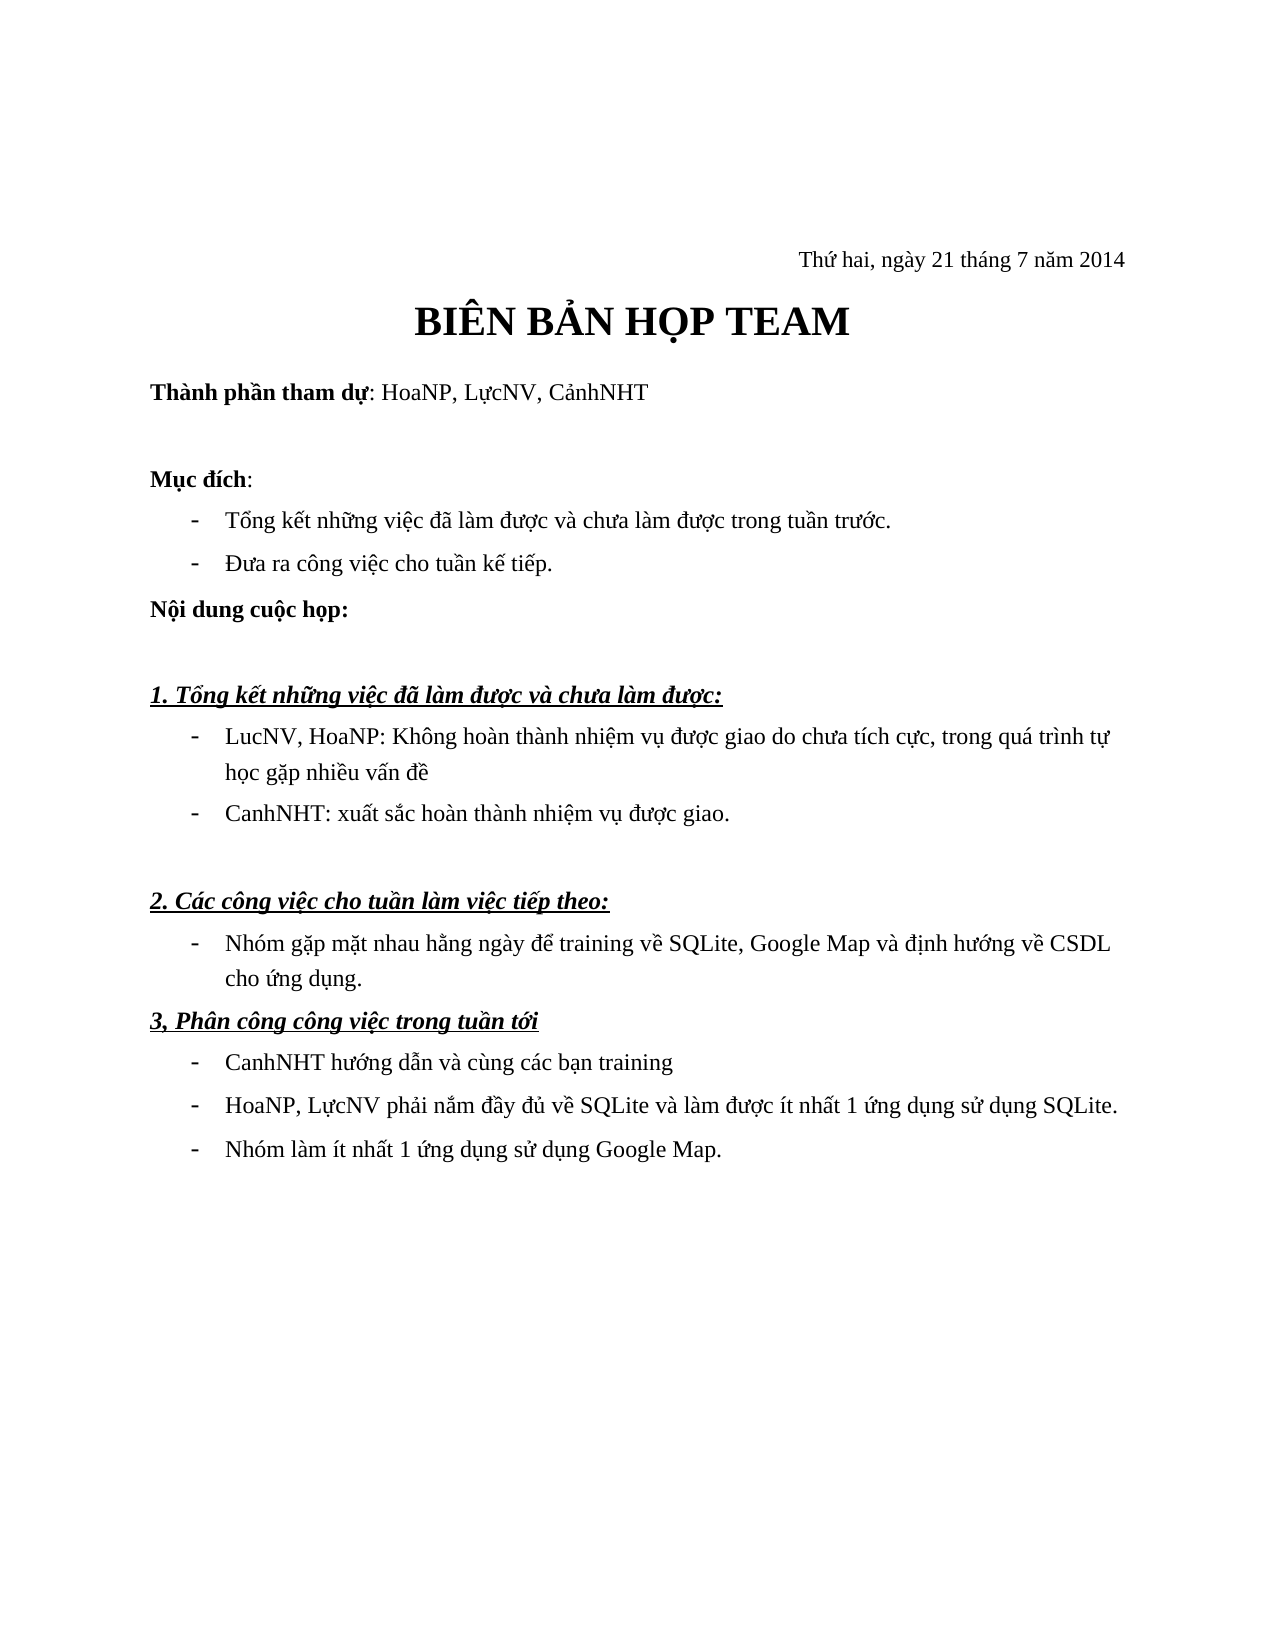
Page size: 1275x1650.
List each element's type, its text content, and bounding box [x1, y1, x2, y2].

text Nội dung cuộc họp: [150, 589, 1125, 622]
list Đưa ra công việc cho tuần kế tiếp. [187, 546, 1125, 579]
list LucNV, HoaNP: Không hoàn thành nhiệm vụ được giao do chưa tích cực, trong quá trình tự học gặp nhiều vấn đề [187, 719, 1125, 785]
list Nhóm gặp mặt nhau hằng ngày để training về SQLite, Google Map và định hướng về CSDL cho ứng dụng. [187, 926, 1125, 991]
text 2. Các công việc cho tuần làm việc tiếp theo: [150, 882, 1125, 915]
list Nhóm làm ít nhất 1 ứng dụng sử dụng Google Map. [187, 1132, 1125, 1164]
list Tổng kết những việc đã làm được và chưa làm được trong tuần trước. [187, 503, 1125, 536]
list CanhNHT: xuất sắc hoàn thành nhiệm vụ được giao. [187, 796, 1125, 828]
text 1. Tổng kết những việc đã làm được và chưa làm được: [150, 676, 1125, 709]
text Mục đích: [150, 459, 1125, 492]
list HoaNP, LựcNV phải nắm đầy đủ về SQLite và làm được ít nhất 1 ứng dụng sử dụng SQLite. [187, 1088, 1125, 1121]
list CanhNHT hướng dẫn và cùng các bạn training [187, 1045, 1125, 1078]
text 3, Phân công công việc trong tuần tới [150, 1002, 1125, 1034]
text BIÊN BẢN HỌP TEAM [150, 297, 1125, 345]
text Thứ hai, ngày 21 tháng 7 năm 2014 [150, 246, 1125, 272]
text Thành phần tham dự: HoaNP, LựcNV, CảnhNHT [150, 373, 1125, 406]
